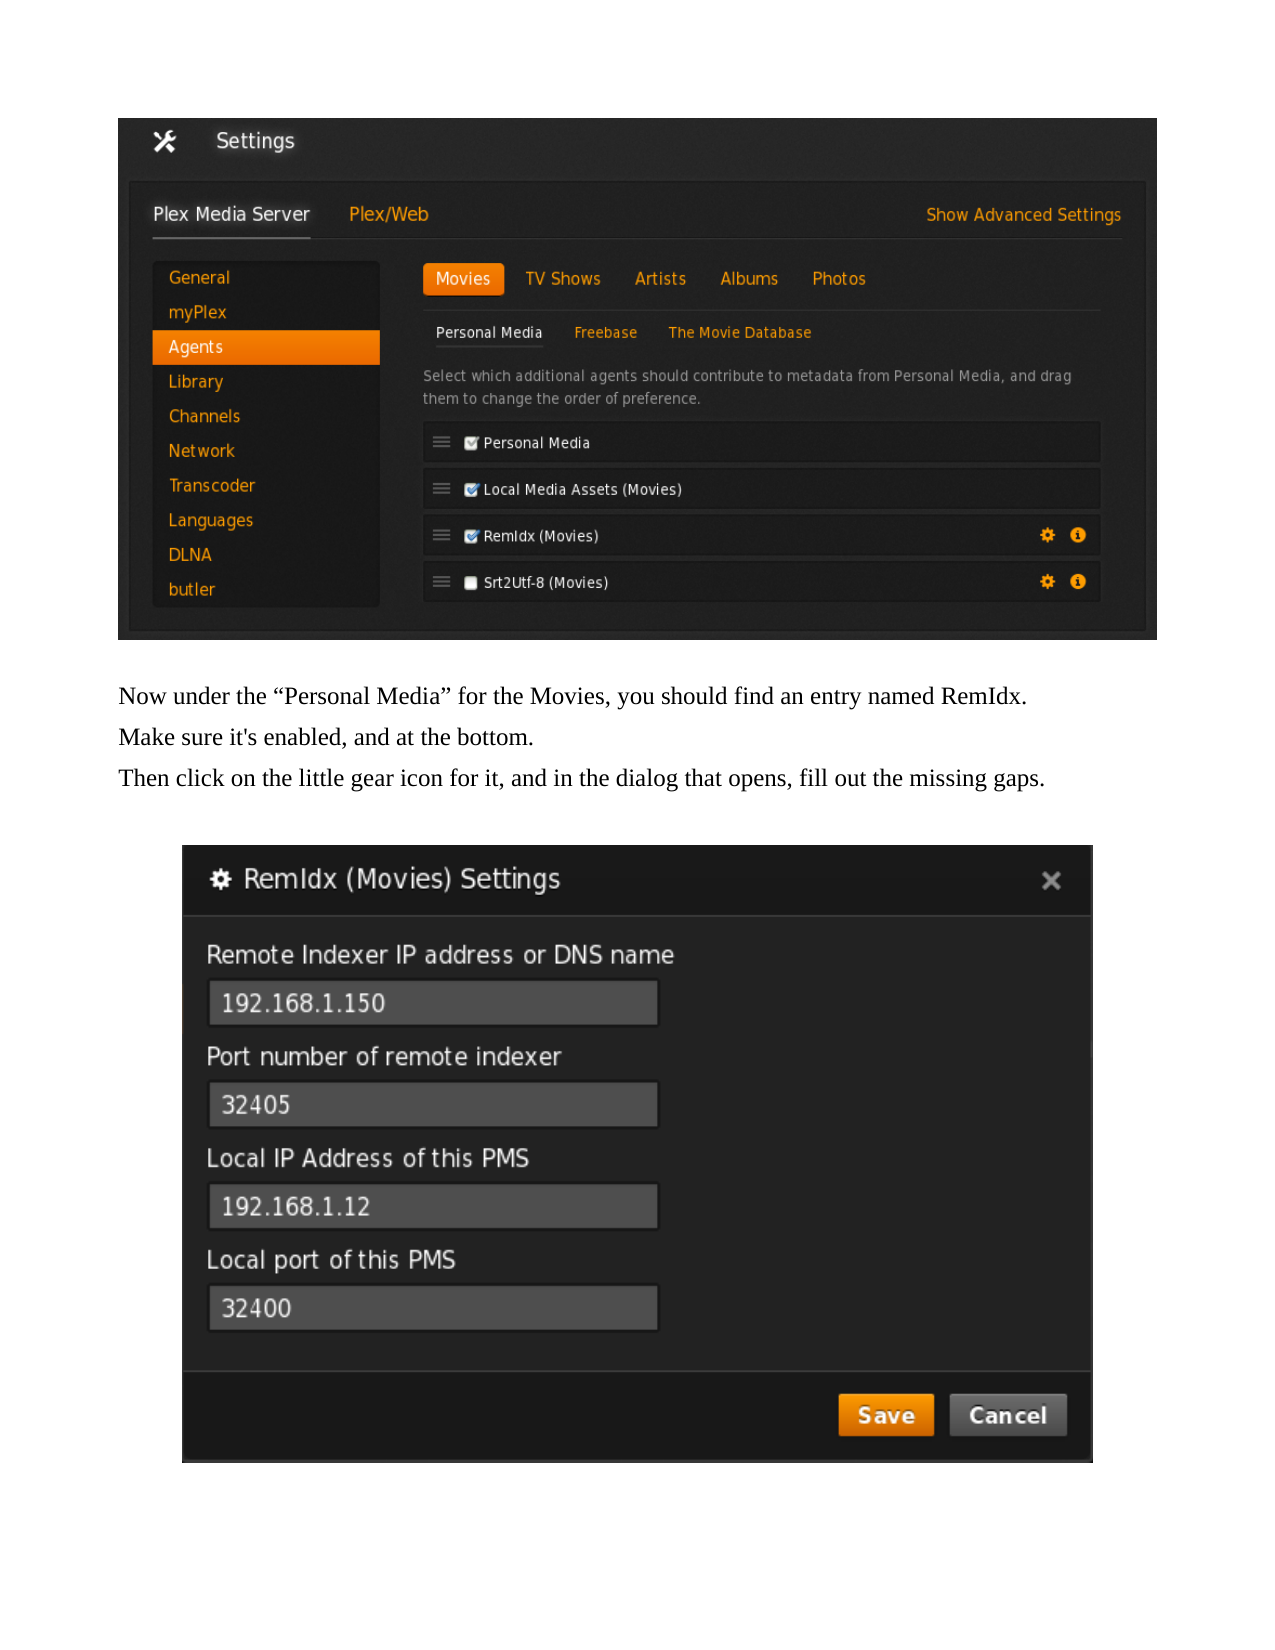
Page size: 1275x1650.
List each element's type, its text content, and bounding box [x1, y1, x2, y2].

picture [118, 118, 1157, 640]
text Make sure it's enabled, and at the bottom. [118, 722, 1157, 751]
text Now under the “Personal Media” for the Movies, you should find an entry named RemIdx. [118, 681, 1157, 709]
picture [182, 845, 1093, 1463]
text Then click on the little gear icon for it, and in the dialog that opens, fill out the missing gaps. [118, 763, 1157, 792]
